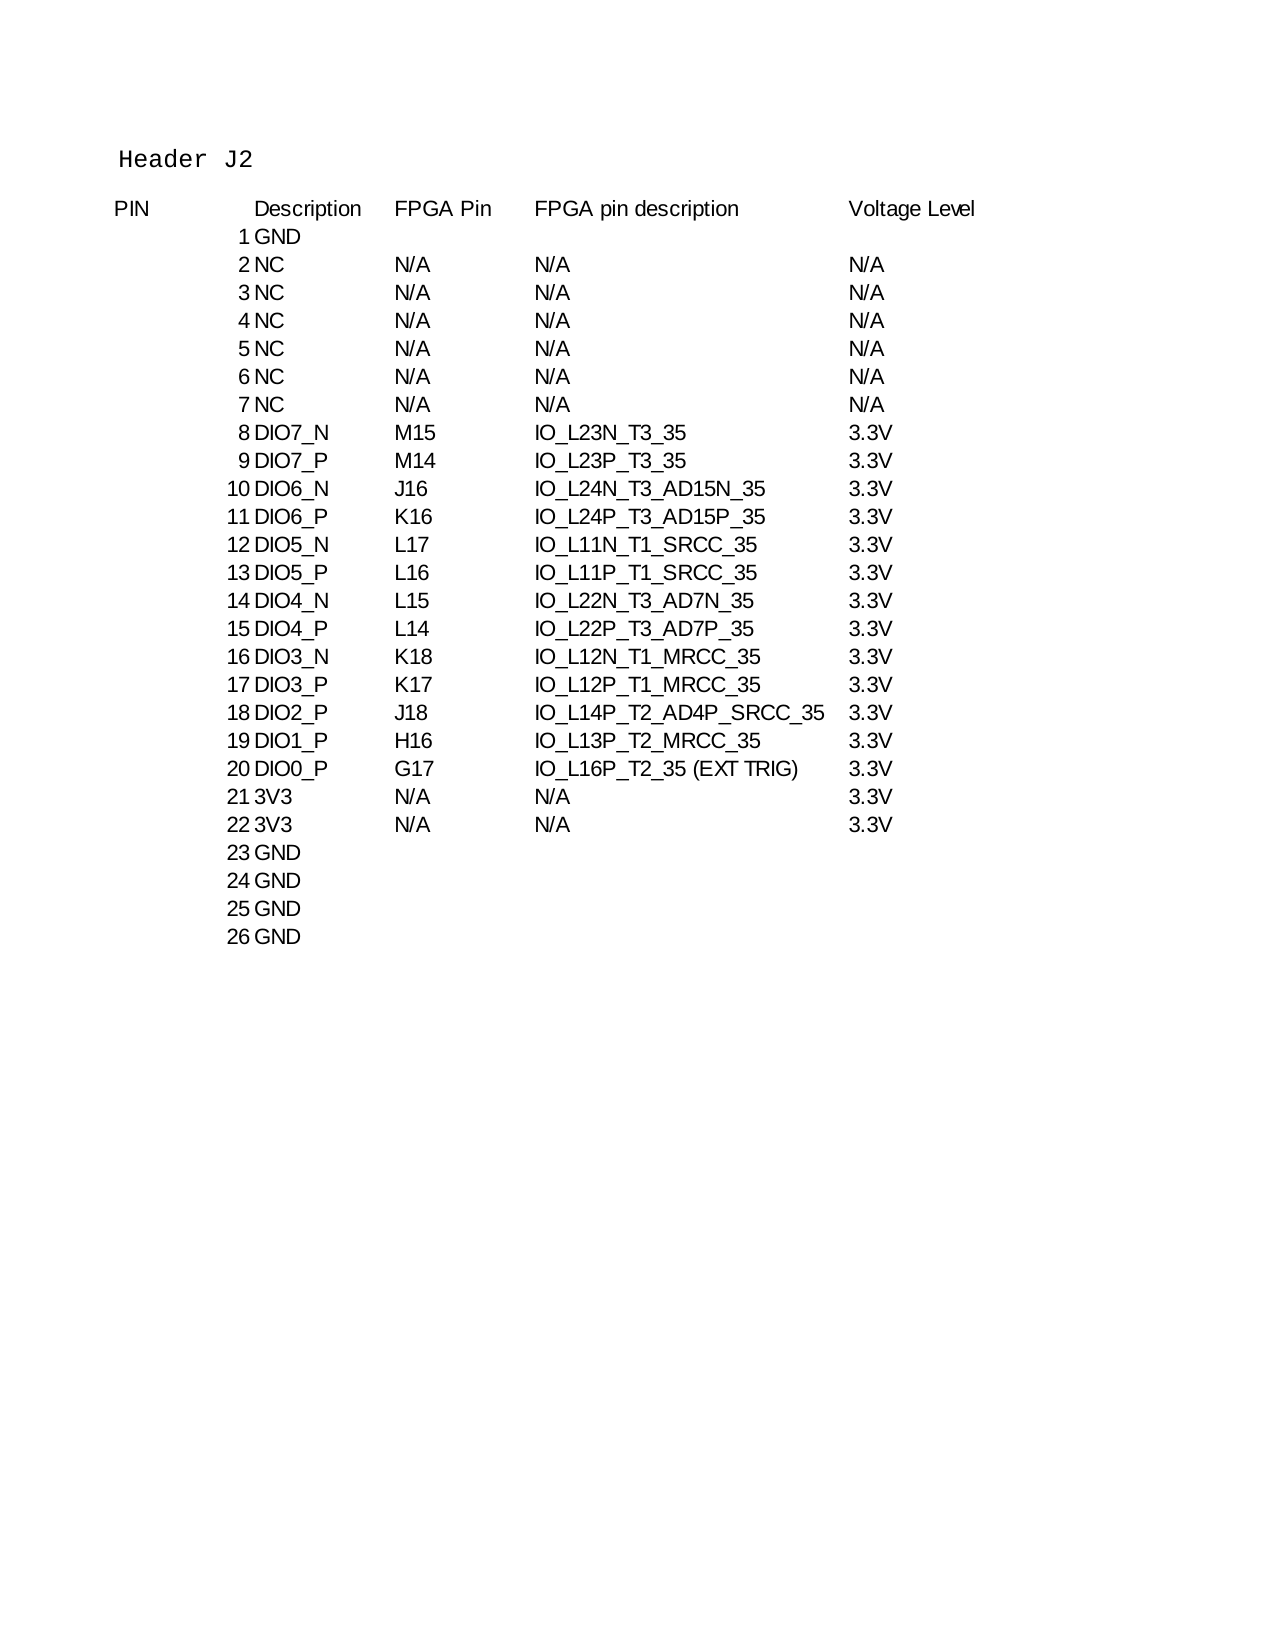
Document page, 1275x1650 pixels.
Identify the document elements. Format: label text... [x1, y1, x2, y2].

text Header J2 [118, 146, 1157, 175]
